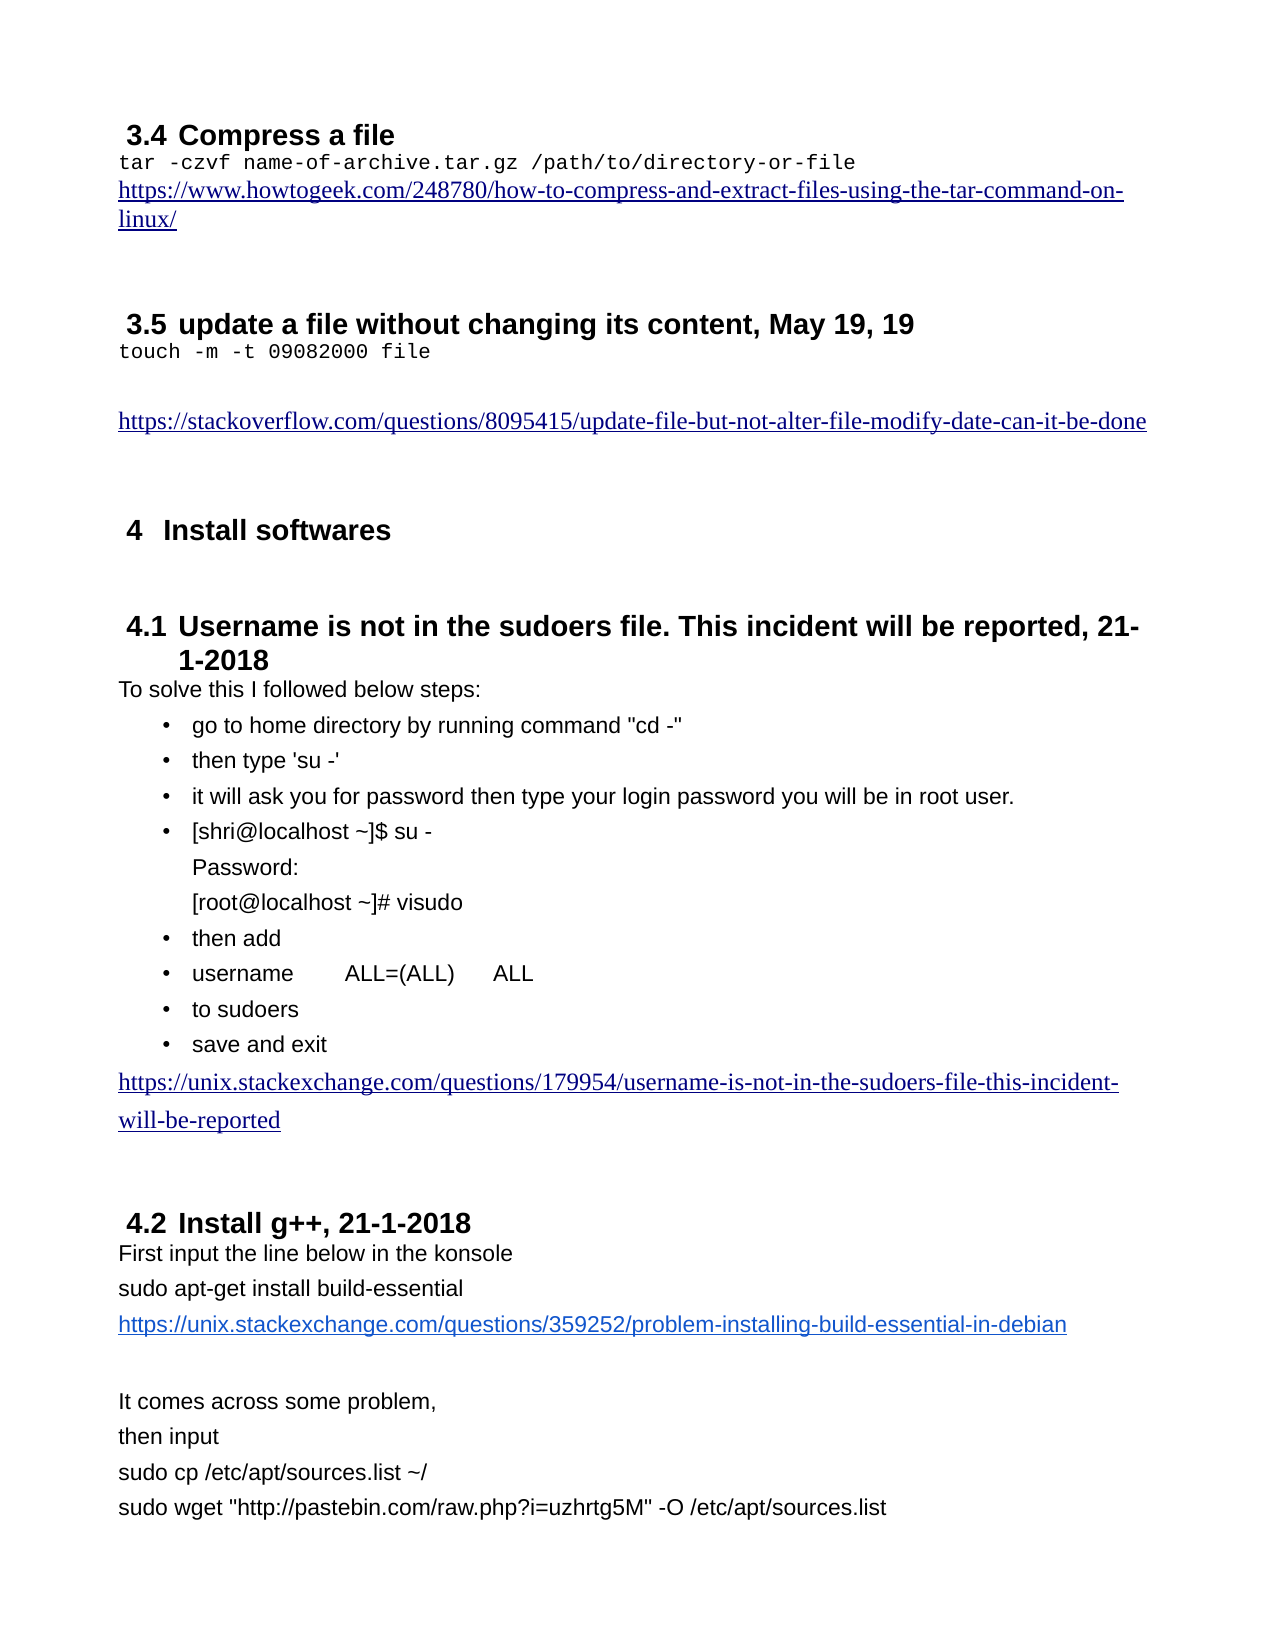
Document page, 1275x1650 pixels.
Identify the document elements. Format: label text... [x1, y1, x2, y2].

text sudo apt-get install build-essential [118, 1275, 1157, 1302]
subtitle Install softwares [118, 513, 1157, 547]
text touch -m -t 09082000 file [118, 341, 1157, 364]
text https://unix.stackexchange.com/questions/179954/username-is-not-in-the-sudoers-file-this-incident-will-be-reported [118, 1067, 1157, 1134]
list save and exit [162, 1031, 1157, 1058]
text tar -czvf name-of-archive.tar.gz /path/to/directory-or-file [118, 152, 1157, 175]
text sudo cp /etc/apt/sources.list ~/ sudo wget "http://pastebin.com/raw.php?i=uzhrtg5M" -O /etc/apt/sources.list [118, 1459, 1157, 1521]
text To solve this I followed below steps: [118, 676, 1157, 702]
list then add [162, 925, 1157, 951]
text then input [118, 1423, 1157, 1449]
text First input the line below in the konsole [118, 1240, 1157, 1266]
subtitle update a file without changing its content, May 19, 19 [118, 307, 1157, 341]
text https://www.howtogeek.com/248780/how-to-compress-and-extract-files-using-the-tar-command-on-linux/ [118, 175, 1157, 233]
text https://unix.stackexchange.com/questions/359252/problem-installing-build-essential-in-debian [118, 1311, 1157, 1337]
list to sudoers [162, 996, 1157, 1022]
subtitle Username is not in the sudoers file. This incident will be reported, 21-1-2018 [118, 609, 1157, 676]
list it will ask you for password then type your login password you will be in root user. [162, 783, 1157, 809]
list [shri@localhost ~]$ su - Password: [root@localhost ~]# visudo [162, 818, 1157, 916]
list then type 'su -' [162, 747, 1157, 773]
list go to home directory by running command "cd -" [162, 712, 1157, 738]
subtitle Install g++, 21-1-2018 [118, 1206, 1157, 1240]
subtitle Compress a file [118, 118, 1157, 152]
list username ALL=(ALL) ALL [162, 960, 1157, 987]
text It comes across some problem, [118, 1388, 1157, 1414]
text https://stackoverflow.com/questions/8095415/update-file-but-not-alter-file-modify-date-can-it-be-done [118, 406, 1157, 434]
